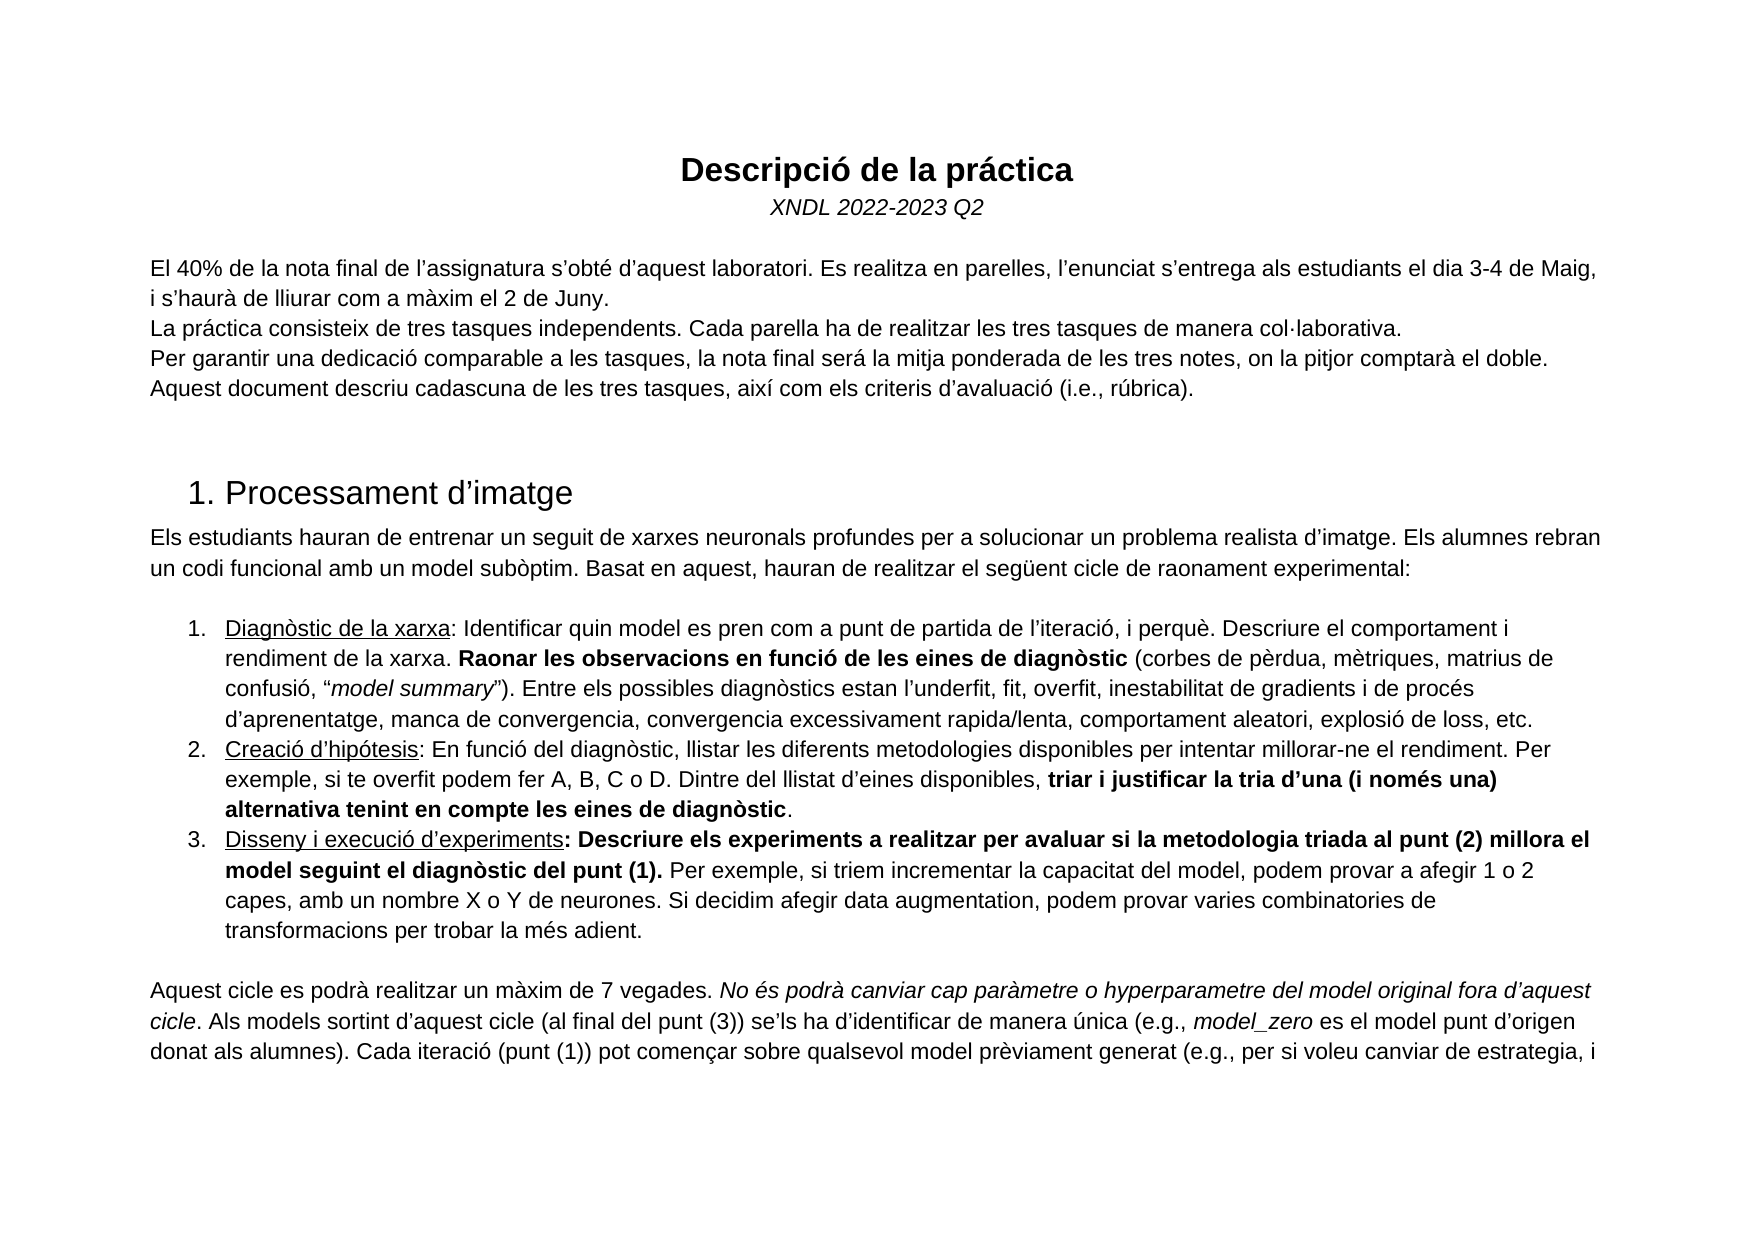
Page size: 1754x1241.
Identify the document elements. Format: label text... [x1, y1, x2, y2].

subtitle Processament d’imatge [187, 473, 1603, 512]
text Per garantir una dedicació comparable a les tasques, la nota final será la mitja ponderada de les tres notes, on la pitjor comptarà el doble. Aquest document descriu cadascuna de les tres tasques, així com els criteris d’avaluació (i.e., rúbrica). [150, 345, 1603, 402]
list Disseny i execució d’experiments: Descriure els experiments a realitzar per avaluar si la metodologia triada al punt (2) millora el model seguint el diagnòstic del punt (1). Per exemple, si triem incrementar la capacitat del model, podem provar a afegir 1 o 2 capes, amb un nombre X o Y de neurones. Si decidim afegir data augmentation, podem provar varies combinatories de transformacions per trobar la més adient. [187, 826, 1603, 943]
text El 40% de la nota final de l’assignatura s’obté d’aquest laboratori. Es realitza en parelles, l’enunciat s’entrega als estudiants el dia 3-4 de Maig, i s’haurà de lliurar com a màxim el 2 de Juny. [150, 254, 1603, 311]
text Descripció de la práctica [150, 150, 1603, 188]
text XNDL 2022-2023 Q2 [150, 194, 1603, 221]
text Els estudiants hauran de entrenar un seguit de xarxes neuronals profundes per a solucionar un problema realista d’imatge. Els alumnes rebran un codi funcional amb un model subòptim. Basat en aquest, hauran de realitzar el següent cicle de raonament experimental: [150, 524, 1603, 581]
list Creació d’hipótesis: En funció del diagnòstic, llistar les diferents metodologies disponibles per intentar millorar-ne el rendiment. Per exemple, si te overfit podem fer A, B, C o D. Dintre del llistat d’eines disponibles, triar i justificar la tria d’una (i només una) alternativa tenint en compte les eines de diagnòstic. [187, 736, 1603, 822]
list Diagnòstic de la xarxa: Identificar quin model es pren com a punt de partida de l’iteració, i perquè. Descriure el comportament i rendiment de la xarxa. Raonar les observacions en funció de les eines de diagnòstic (corbes de pèrdua, mètriques, matrius de confusió, “model summary”). Entre els possibles diagnòstics estan l’underfit, fit, overfit, inestabilitat de gradients i de procés d’aprenentatge, manca de convergencia, convergencia excessivament rapida/lenta, comportament aleatori, explosió de loss, etc. [187, 615, 1603, 732]
text Aquest cicle es podrà realitzar un màxim de 7 vegades. No és podrà canviar cap paràmetre o hyperparametre del model original fora d’aquest cicle. Als models sortint d’aquest cicle (al final del punt (3)) se’ls ha d’identificar de manera única (e.g., model_zero es el model punt d’origen donat als alumnes). Cada iteració (punt (1)) pot començar sobre qualsevol model prèviament generat (e.g., per si voleu canviar de estrategia, i [150, 977, 1603, 1064]
text La práctica consisteix de tres tasques independents. Cada parella ha de realitzar les tres tasques de manera col·laborativa. [150, 315, 1603, 341]
